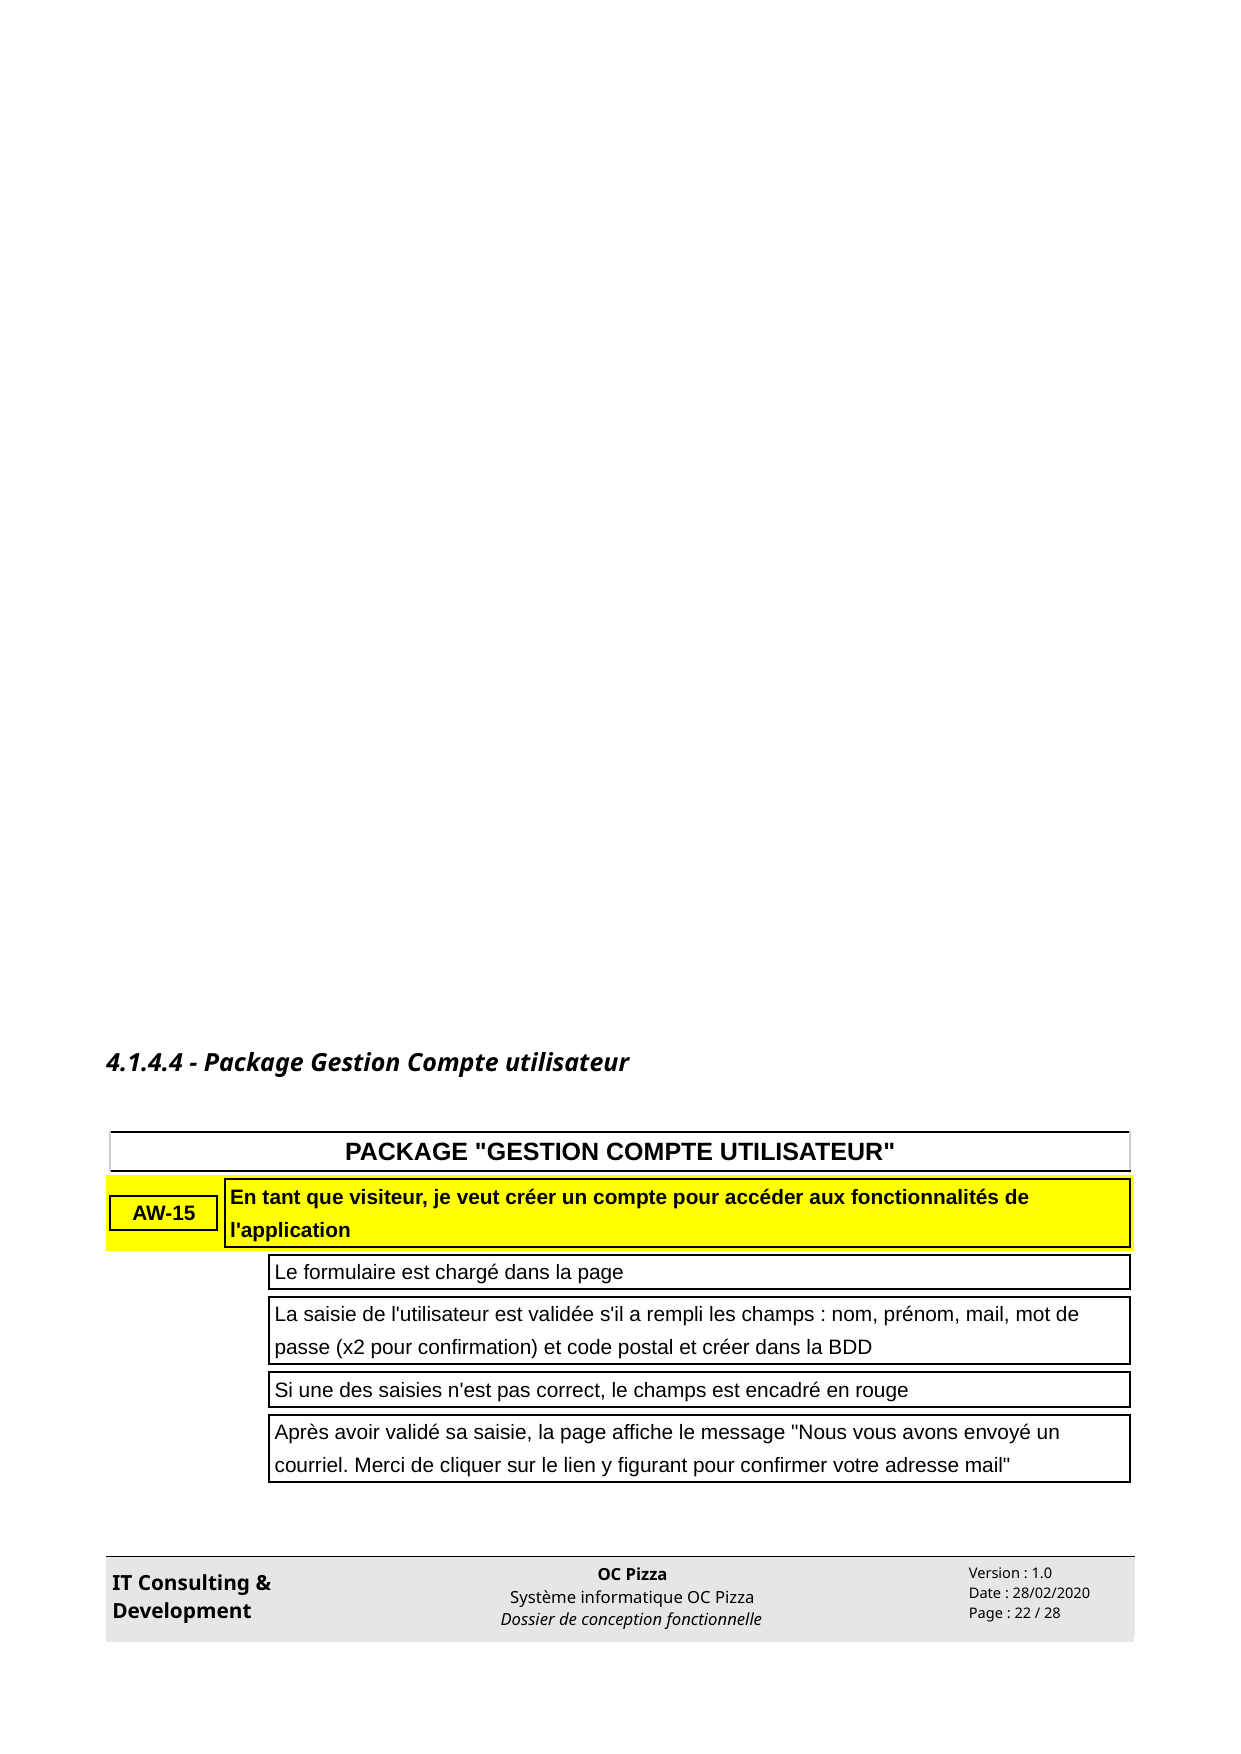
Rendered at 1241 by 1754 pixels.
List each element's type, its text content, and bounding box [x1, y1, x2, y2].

table_cell AW-15 [106, 1175, 221, 1251]
table_cell Si une des saisies n'est pas correct, le champs est encadré en rouge [265, 1368, 1134, 1411]
table_cell Après avoir validé sa saisie, la page affiche le message "Nous vous avons envoyé un courriel. Merci de cliquer sur le lien y figurant pour confirmer votre adresse mail" [265, 1411, 1134, 1486]
table_cell La saisie de l'utilisateur est validée s'il a rempli les champs : nom, prénom, mail, mot de passe (x2 pour confirmation) et code postal et créer dans la BDD [265, 1293, 1134, 1368]
subtitle Package Gestion Compte utilisateur [106, 1044, 1134, 1078]
table_cell Le formulaire est chargé dans la page [265, 1251, 1134, 1293]
table_cell [221, 1411, 265, 1486]
table_cell [221, 1293, 265, 1368]
table_cell [221, 1368, 265, 1411]
table_cell [106, 1251, 221, 1486]
table_header PACKAGE "GESTION COMPTE UTILISATEUR" [106, 1128, 1134, 1175]
table_cell En tant que visiteur, je veut créer un compte pour accéder aux fonctionnalités de l'application [221, 1175, 1134, 1251]
table_cell [221, 1251, 265, 1293]
